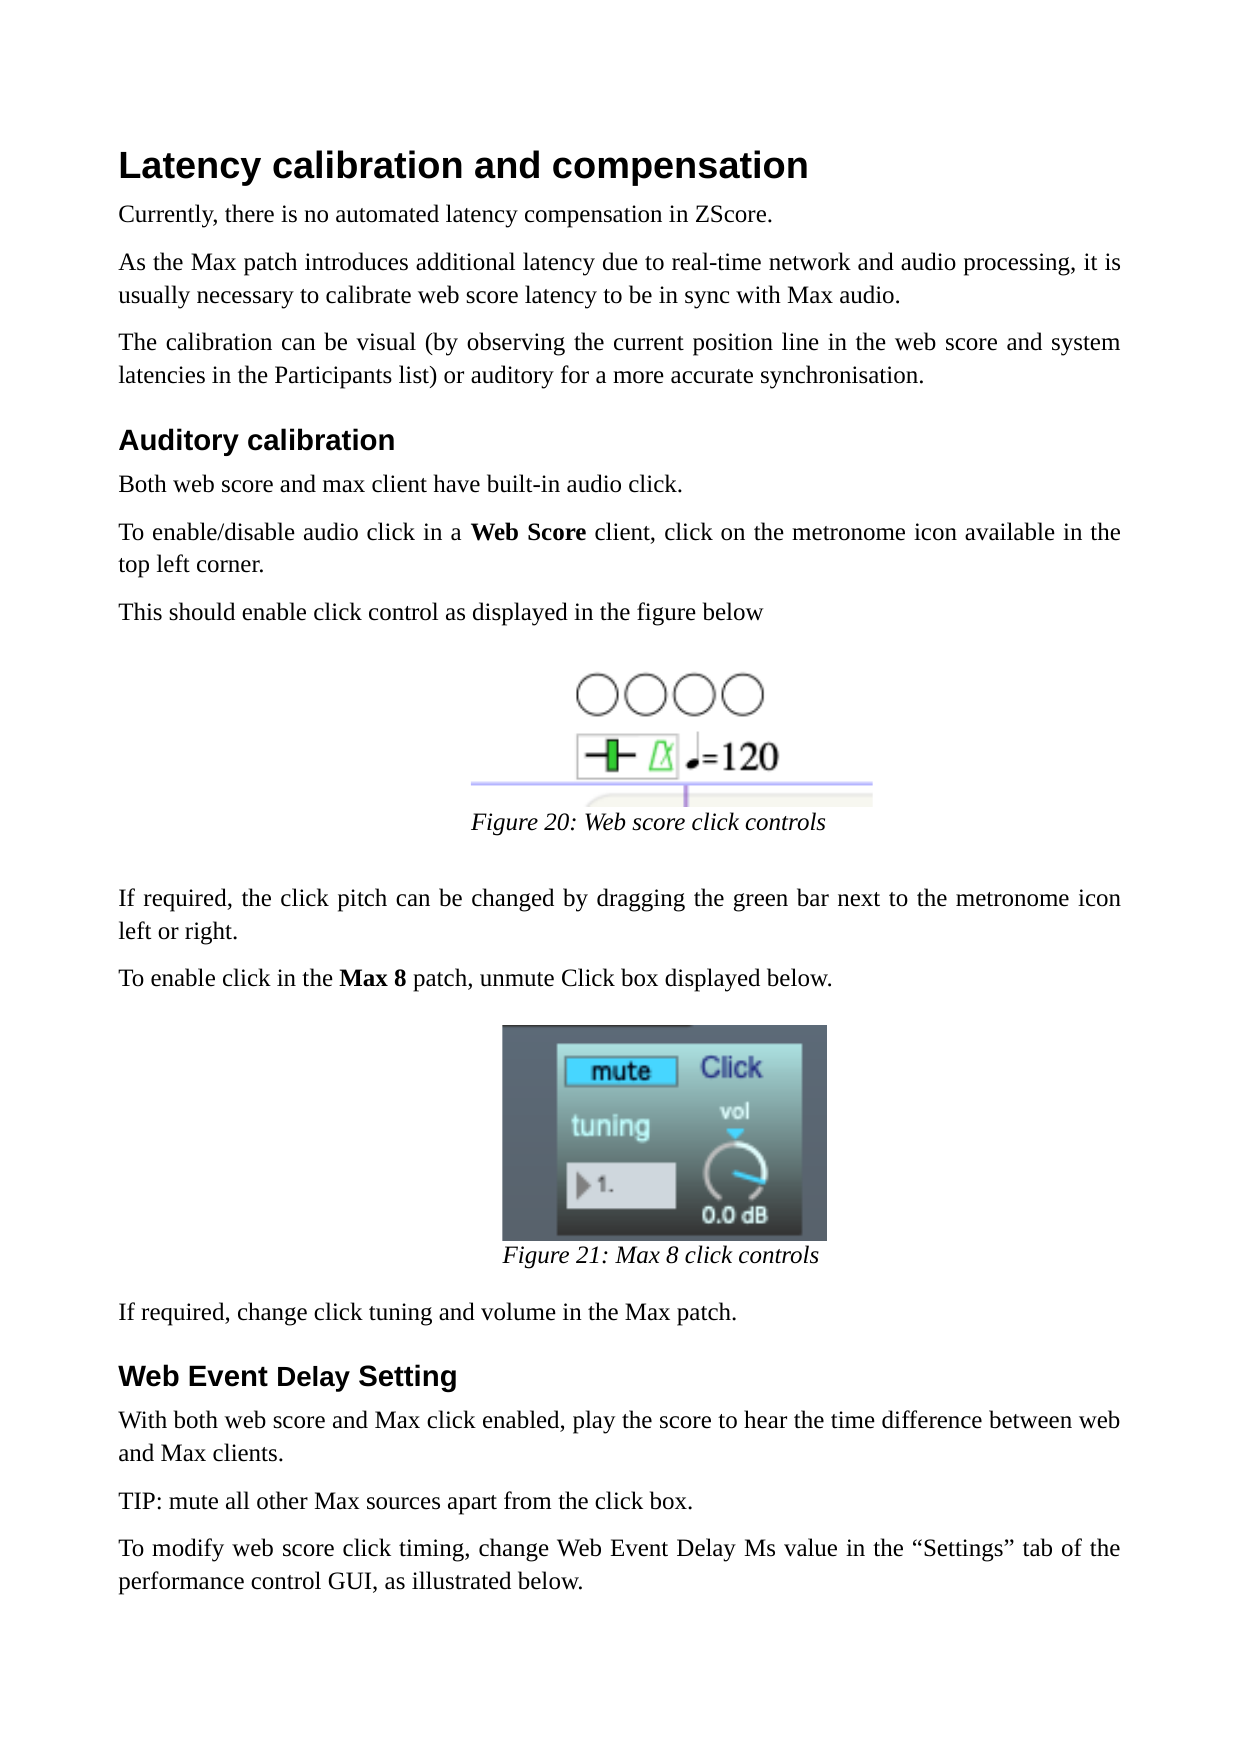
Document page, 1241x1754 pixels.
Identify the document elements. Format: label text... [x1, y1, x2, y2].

subtitle Latency calibration and compensation [118, 143, 1122, 187]
picture [502, 1025, 827, 1241]
text TIP: mute all other Max sources apart from the click box. [118, 1486, 1122, 1514]
text As the Max patch introduces additional latency due to real-time network and audio processing, it is usually necessary to calibrate web score latency to be in sync with Max audio. [118, 247, 1122, 309]
text Figure 21: Max 8 click controls [502, 1241, 827, 1269]
text Both web score and max client have built-in audio click. [118, 469, 1122, 498]
text To enable click in the Max 8 patch, unmute Click box displayed below. [118, 963, 1122, 992]
picture [470, 662, 873, 807]
text The calibration can be visual (by observing the current position line in the web score and system latencies in the Participants list) or auditory for a more accurate synchronisation. [118, 327, 1122, 389]
text Currently, there is no automated latency compensation in ZScore. [118, 199, 1122, 228]
text To enable/disable audio click in a Web Score client, click on the metronome icon available in the top left corner. [118, 517, 1122, 578]
text If required, the click pitch can be changed by dragging the green bar next to the metronome icon left or right. [118, 883, 1122, 944]
text With both web score and Max click enabled, play the score to hear the time difference between web and Max clients. [118, 1405, 1122, 1467]
text If required, change click tuning and volume in the Max patch. [118, 1297, 1122, 1325]
text To modify web score click timing, change Web Event Delay Ms value in the “Settings” tab of the performance control GUI, as illustrated below. [118, 1533, 1122, 1595]
text Figure 20: Web score click controls [471, 807, 873, 836]
subtitle Auditory calibration [118, 423, 1122, 456]
text This should enable click control as displayed in the figure below [118, 597, 1122, 626]
subtitle Web Event Delay Setting [118, 1359, 1122, 1393]
